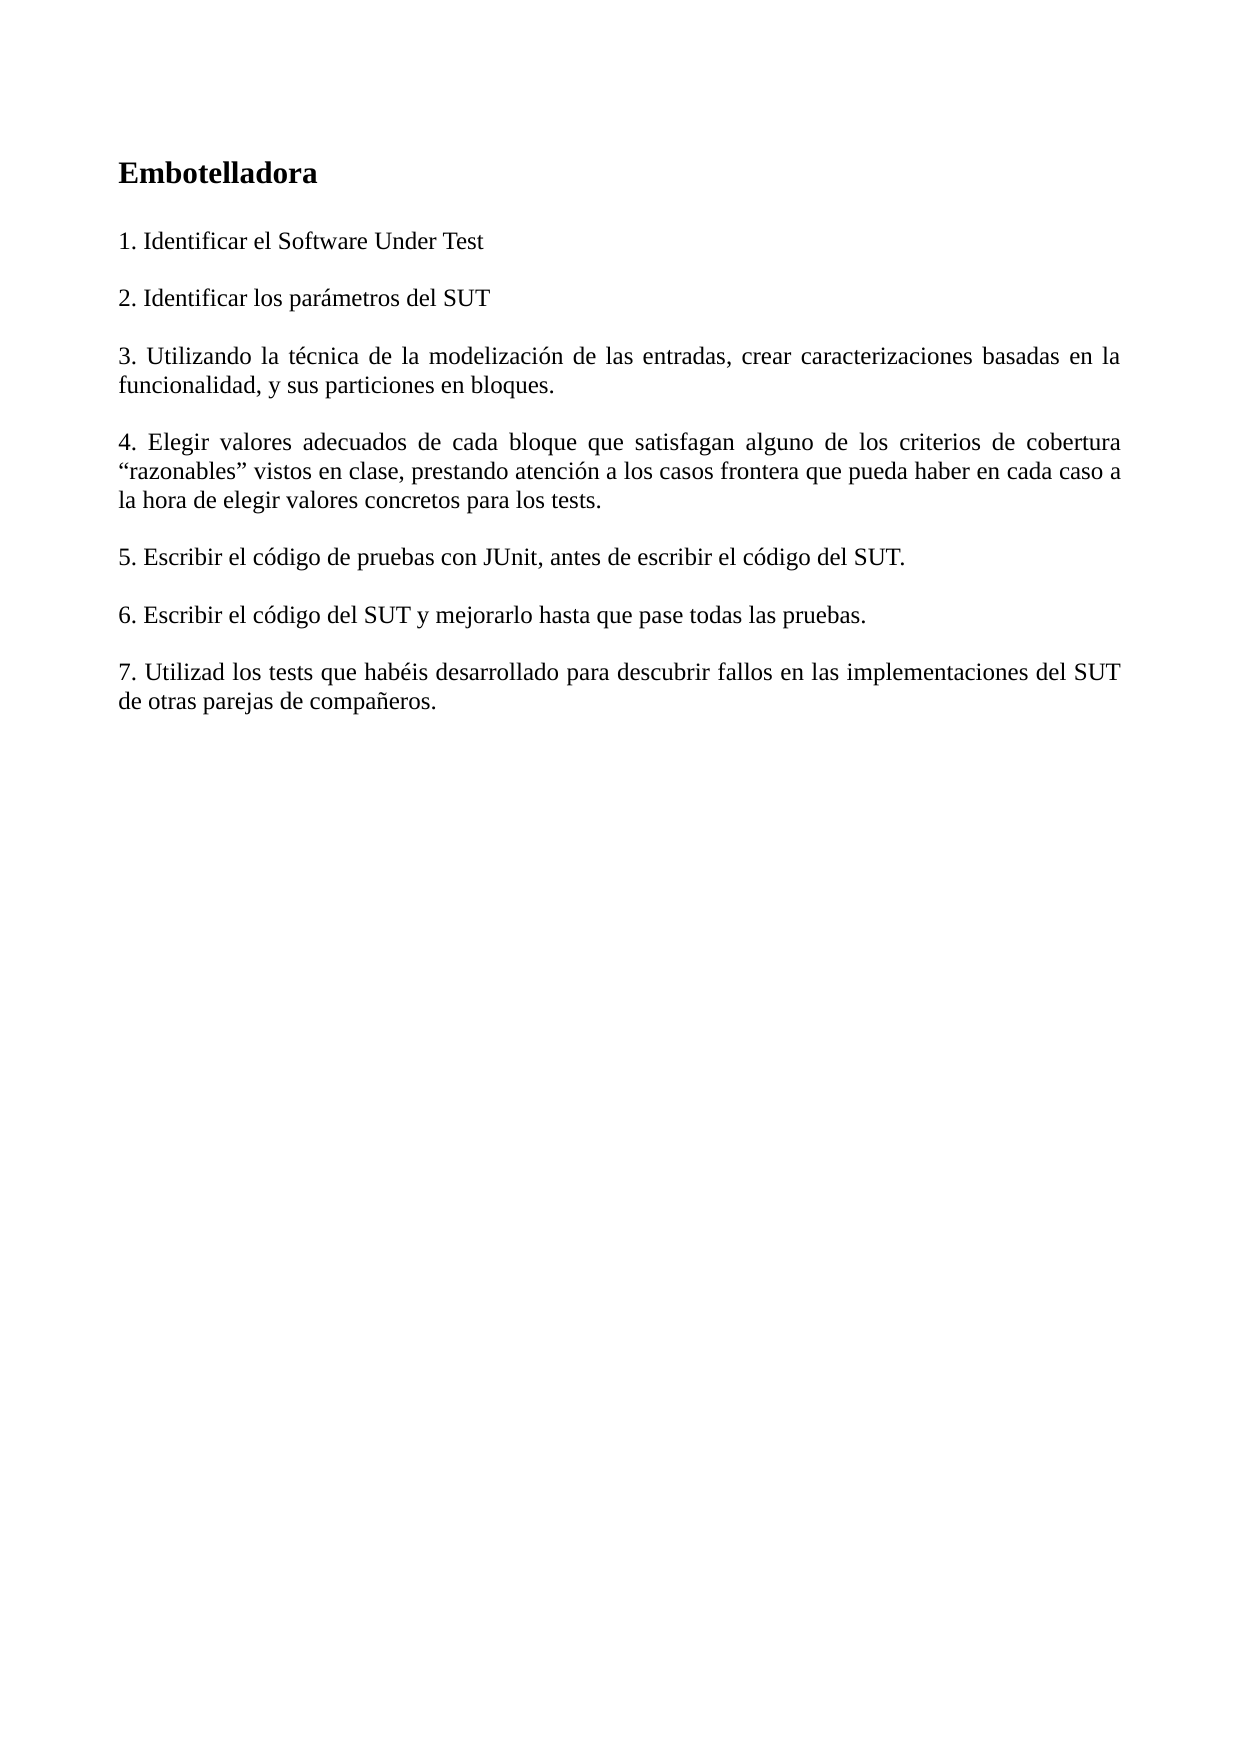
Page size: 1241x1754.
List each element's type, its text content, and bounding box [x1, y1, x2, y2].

text 1. Identificar el Software Under Test [118, 226, 1122, 255]
text 3. Utilizando la técnica de la modelización de las entradas, crear caracterizaciones basadas en la funcionalidad, y sus particiones en bloques. [118, 341, 1122, 398]
text Embotelladora [118, 154, 1122, 190]
text 6. Escribir el código del SUT y mejorarlo hasta que pase todas las pruebas. [118, 600, 1122, 628]
text 7. Utilizad los tests que habéis desarrollado para descubrir fallos en las implementaciones del SUT de otras parejas de compañeros. [118, 657, 1122, 715]
text 2. Identificar los parámetros del SUT [118, 283, 1122, 312]
text 4. Elegir valores adecuados de cada bloque que satisfagan alguno de los criterios de cobertura “razonables” vistos en clase, prestando atención a los casos frontera que pueda haber en cada caso a la hora de elegir valores concretos para los tests. [118, 427, 1122, 513]
text 5. Escribir el código de pruebas con JUnit, antes de escribir el código del SUT. [118, 542, 1122, 571]
